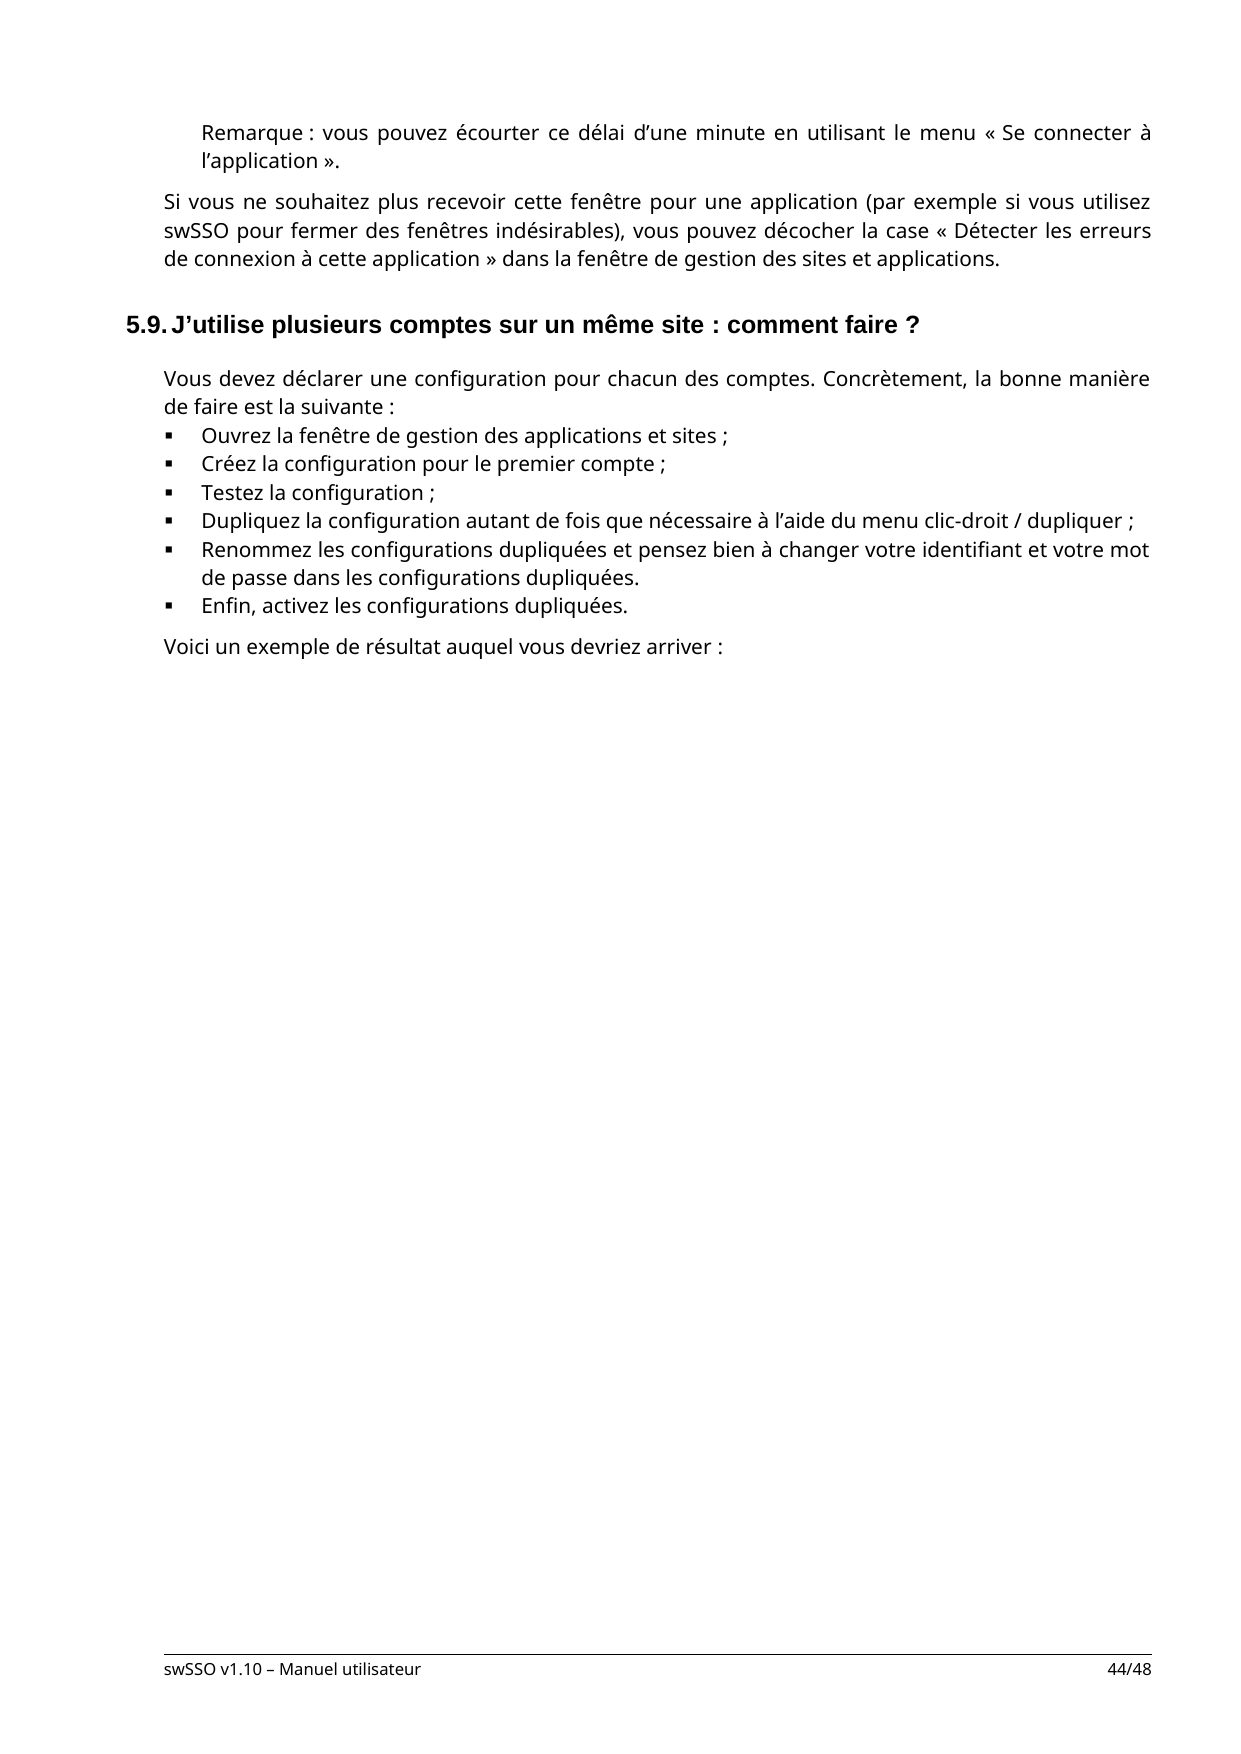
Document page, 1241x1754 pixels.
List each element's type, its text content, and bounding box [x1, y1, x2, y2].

text Voici un exemple de résultat auquel vous devriez arriver : [164, 632, 1152, 661]
list Ouvrez la fenêtre de gestion des applications et sites ; [164, 421, 1152, 449]
list Créez la configuration pour le premier compte ; [164, 449, 1152, 478]
list Dupliquez la configuration autant de fois que nécessaire à l’aide du menu clic-droit / dupliquer ; [164, 506, 1152, 535]
list Testez la configuration ; [164, 478, 1152, 506]
text Si vous ne souhaitez plus recevoir cette fenêtre pour une application (par exemple si vous utilisez swSSO pour fermer des fenêtres indésirables), vous pouvez décocher la case « Détecter les erreurs de connexion à cette application » dans la fenêtre de gestion des sites et applications. [164, 187, 1152, 273]
list Remarque : vous pouvez écourter ce délai d’une minute en utilisant le menu « Se connecter à l’application ». [164, 118, 1152, 175]
list Renommez les configurations dupliquées et pensez bien à changer votre identifiant et votre mot de passe dans les configurations dupliquées. [164, 535, 1152, 592]
list Enfin, activez les configurations dupliquées. [164, 592, 1152, 620]
text Vous devez déclarer une configuration pour chacun des comptes. Concrètement, la bonne manière de faire est la suivante : [164, 364, 1152, 421]
subtitle J’utilise plusieurs comptes sur un même site : comment faire ? [126, 310, 1152, 339]
